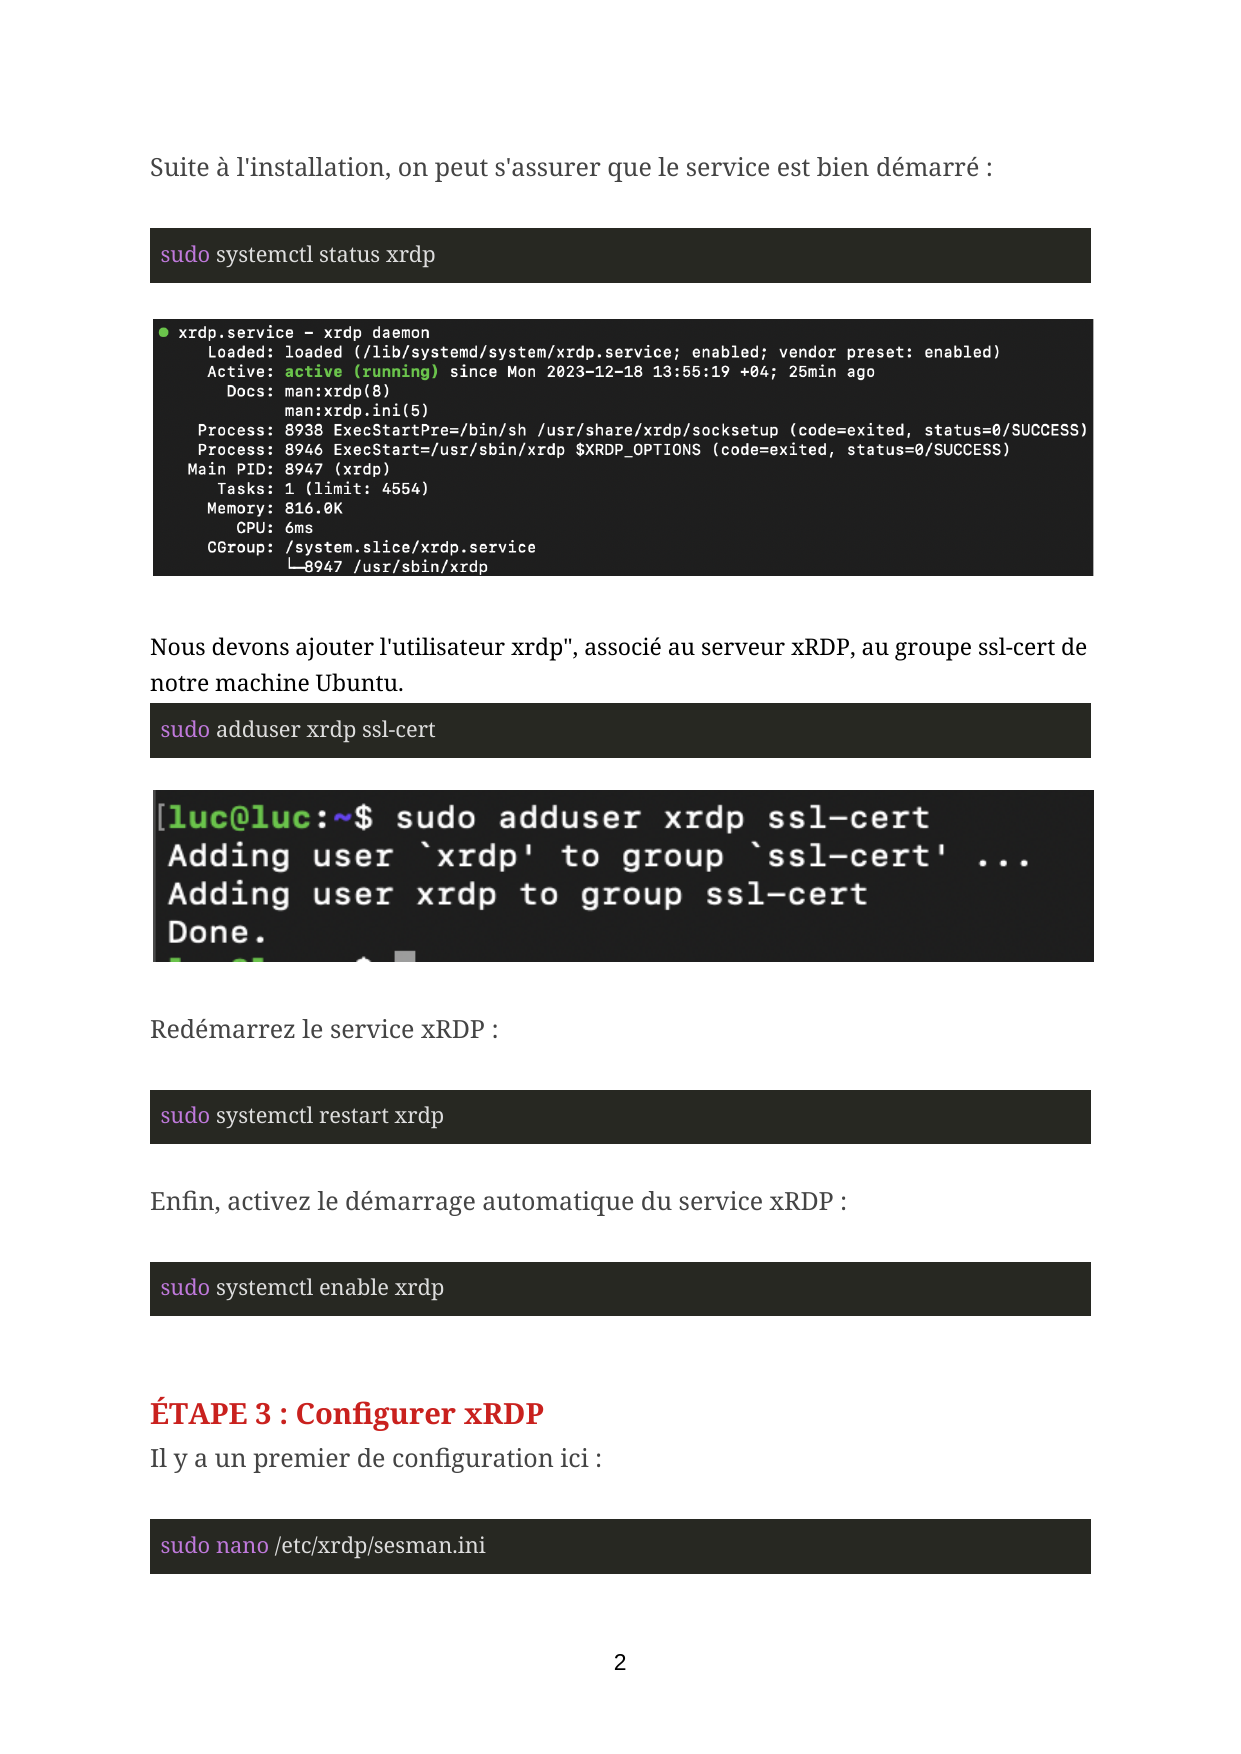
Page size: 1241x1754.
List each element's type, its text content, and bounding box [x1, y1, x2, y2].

text Enfin, activez le démarrage automatique du service xRDP : [150, 1183, 1090, 1218]
table_header sudo systemctl status xrdp [150, 228, 1091, 283]
text Nous devons ajouter l'utilisateur xrdp", associé au serveur xRDP, au groupe ssl-cert de notre machine Ubuntu. [150, 631, 1090, 698]
subtitle ÉTAPE 3 : Configurer xRDP [150, 1393, 1090, 1433]
text Redémarrez le service xRDP : [150, 1012, 1090, 1046]
table_header sudo nano /etc/xrdp/sesman.ini [150, 1519, 1091, 1574]
picture [153, 790, 1094, 962]
picture [153, 319, 1094, 576]
table_header sudo systemctl enable xrdp [150, 1262, 1091, 1316]
text Il y a un premier de configuration ici : [150, 1441, 1090, 1475]
table_header sudo systemctl restart xrdp [150, 1090, 1091, 1144]
text Suite à l'installation, on peut s'assurer que le service est bien démarré : [150, 150, 1090, 184]
table_header sudo adduser xrdp ssl-cert [150, 703, 1091, 758]
